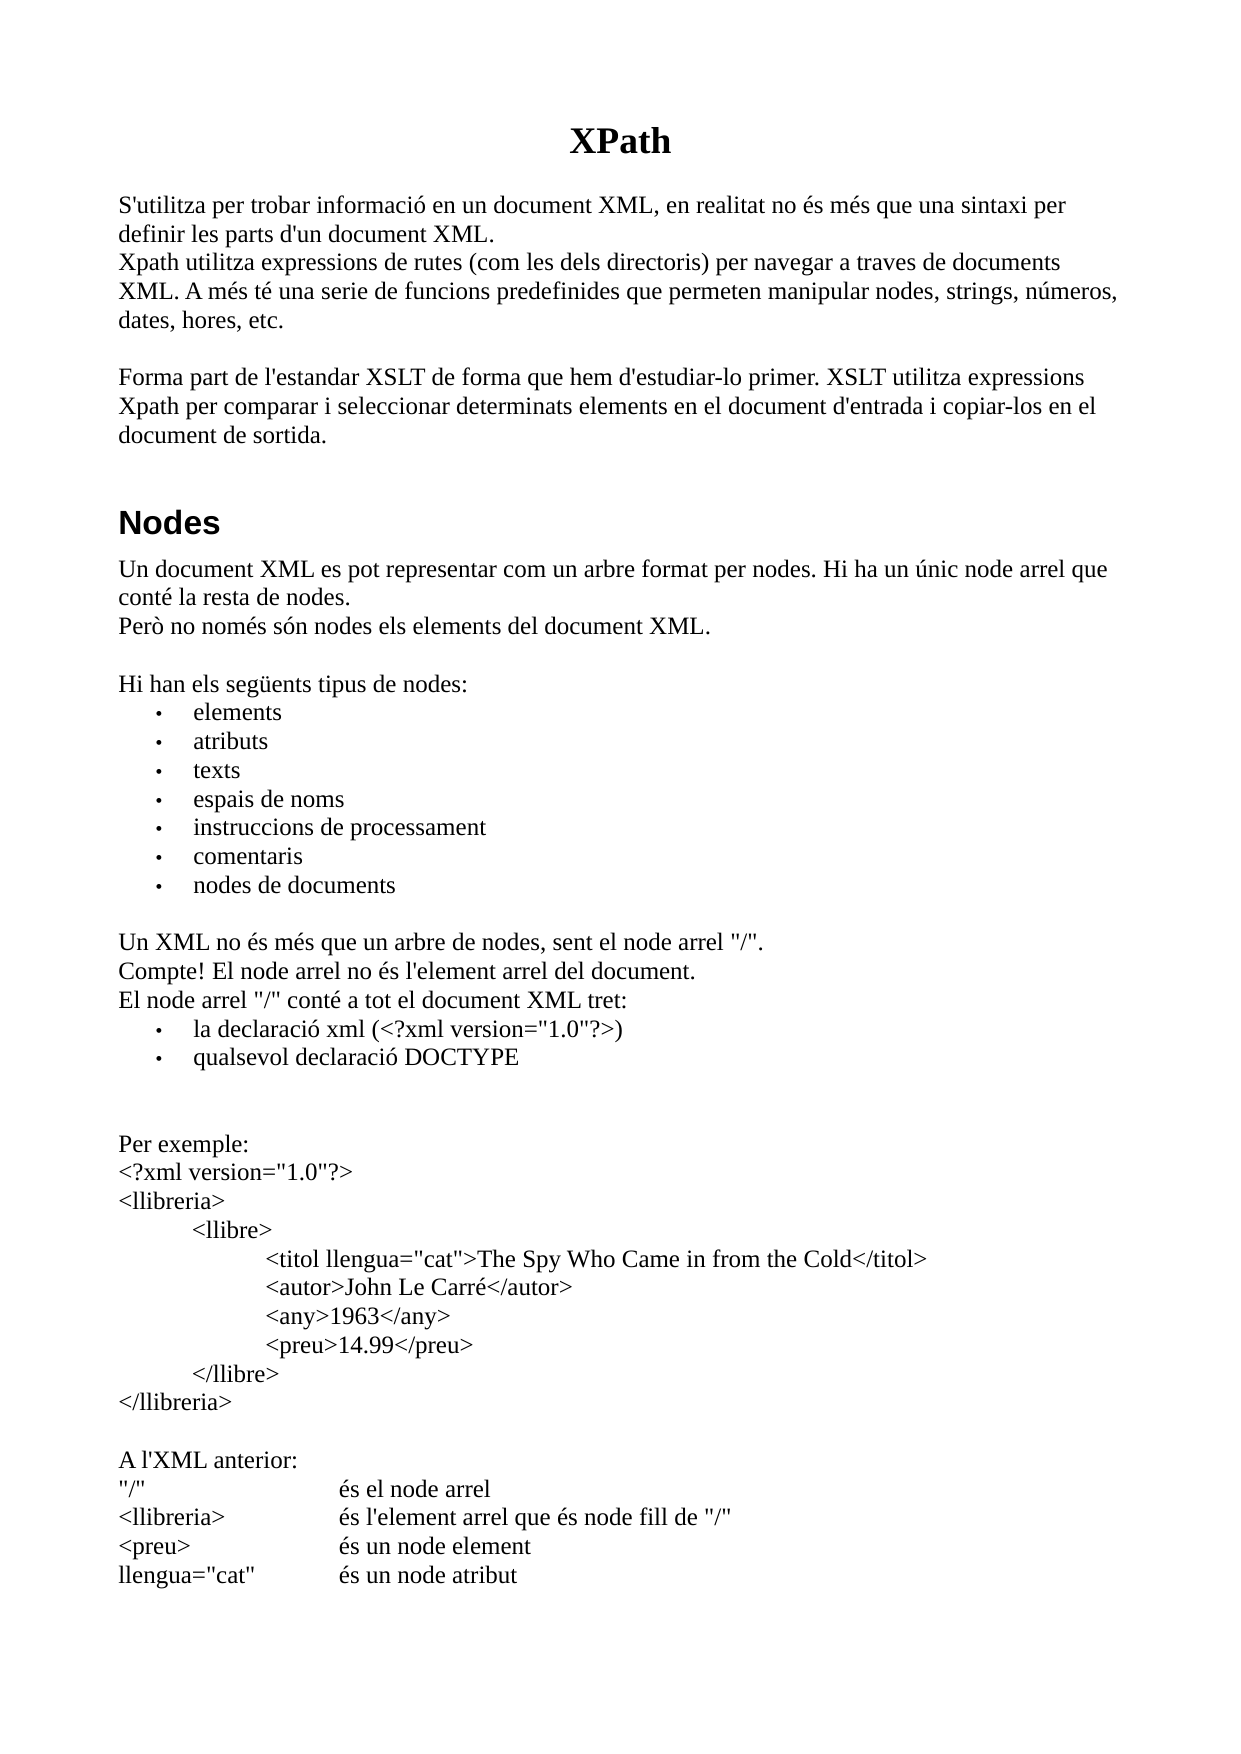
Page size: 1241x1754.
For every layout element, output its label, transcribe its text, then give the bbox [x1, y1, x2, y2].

list qualsevol declaració DOCTYPE [156, 1042, 1122, 1071]
text "/" és el node arrel [118, 1474, 1122, 1502]
text Compte! El node arrel no és l'element arrel del document. [118, 956, 1122, 985]
text Però no només són nodes els elements del document XML. [118, 611, 1122, 640]
text <?xml version="1.0"?> <llibreria> <llibre> <titol llengua="cat">The Spy Who Came in from the Cold</titol> <autor>John Le Carré</autor> <any>1963</any> <preu>14.99</preu> </llibre> </llibreria> [118, 1157, 1122, 1416]
list atributs [156, 726, 1122, 755]
text llengua="cat" és un node atribut [118, 1560, 1122, 1589]
text Per exemple: [118, 1129, 1122, 1157]
list comentaris [156, 841, 1122, 870]
list elements [156, 697, 1122, 726]
list la declaració xml (<?xml version="1.0"?>) [156, 1014, 1122, 1042]
subtitle Nodes [118, 502, 1122, 541]
list espais de noms [156, 784, 1122, 812]
text Xpath utilitza expressions de rutes (com les dels directoris) per navegar a traves de documents XML. A més té una serie de funcions predefinides que permeten manipular nodes, strings, números, dates, hores, etc. [118, 247, 1122, 334]
text Un document XML es pot representar com un arbre format per nodes. Hi ha un únic node arrel que conté la resta de nodes. [118, 554, 1122, 611]
text <llibreria> és l'element arrel que és node fill de "/" [118, 1502, 1122, 1531]
list instruccions de processament [156, 812, 1122, 841]
text <preu> és un node element [118, 1531, 1122, 1560]
text El node arrel "/" conté a tot el document XML tret: [118, 985, 1122, 1014]
text S'utilitza per trobar informació en un document XML, en realitat no és més que una sintaxi per definir les parts d'un document XML. [118, 190, 1122, 247]
text XPath [118, 118, 1122, 161]
text Un XML no és més que un arbre de nodes, sent el node arrel "/". [118, 927, 1122, 956]
text Forma part de l'estandar XSLT de forma que hem d'estudiar-lo primer. XSLT utilitza expressions Xpath per comparar i seleccionar determinats elements en el document d'entrada i copiar-los en el document de sortida. [118, 362, 1122, 449]
text Hi han els següents tipus de nodes: [118, 669, 1122, 697]
list nodes de documents [156, 870, 1122, 899]
text A l'XML anterior: [118, 1445, 1122, 1474]
list texts [156, 755, 1122, 784]
